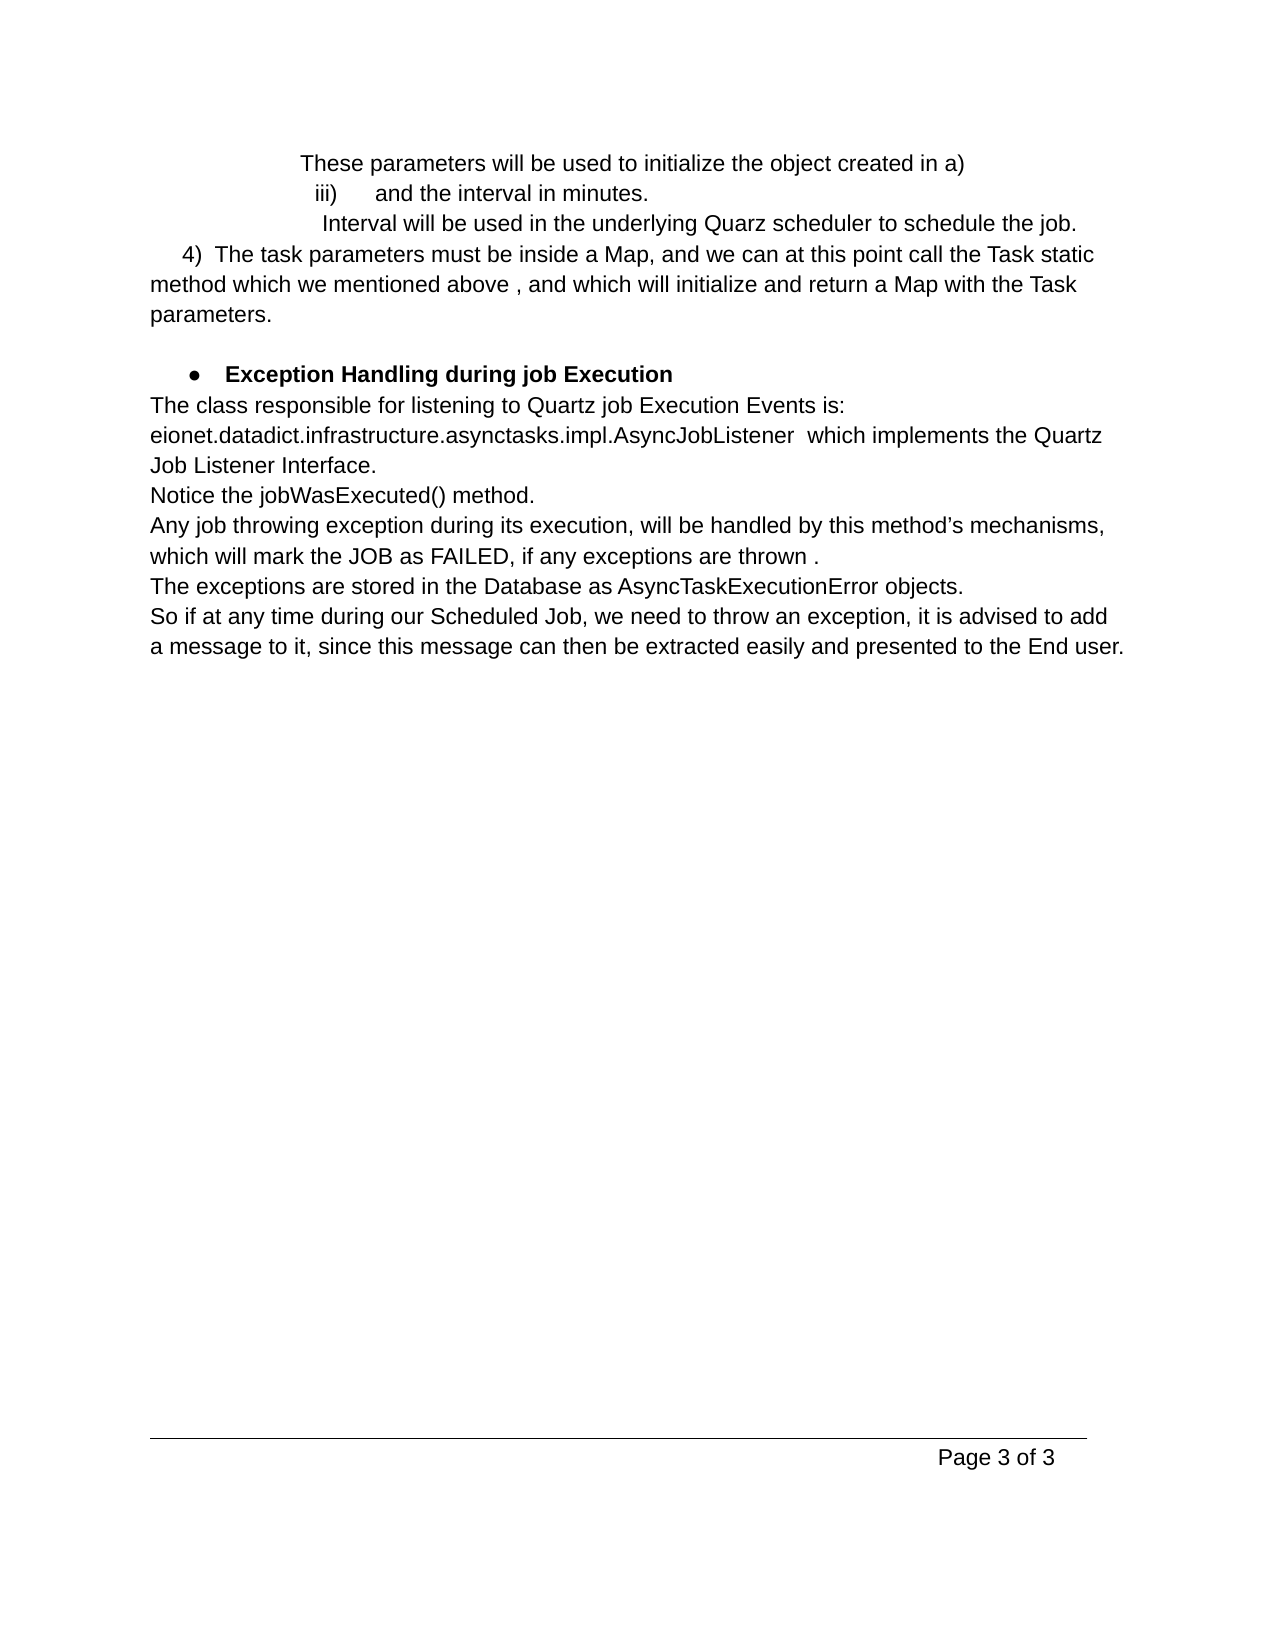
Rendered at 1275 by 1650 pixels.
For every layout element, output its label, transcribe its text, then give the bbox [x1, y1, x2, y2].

text 4) The task parameters must be inside a Map, and we can at this point call the Task static method which we mentioned above , and which will initialize and return a Map with the Task parameters. [150, 241, 1125, 327]
text Notice the jobWasExecuted() method. [150, 482, 1125, 509]
list and the interval in minutes. [337, 180, 1125, 207]
text So if at any time during our Scheduled Job, we need to throw an exception, it is advised to add a message to it, since this message can then be extracted easily and presented to the End user. [150, 603, 1125, 660]
text The class responsible for listening to Quartz job Execution Events is: eionet.datadict.infrastructure.asynctasks.impl.AsyncJobListener which implements the Quartz Job Listener Interface. [150, 392, 1125, 478]
text The exceptions are stored in the Database as AsyncTaskExecutionError objects. [150, 573, 1125, 599]
text Any job throwing exception during its execution, will be handled by this method’s mechanisms, which will mark the JOB as FAILED, if any exceptions are thrown . [150, 512, 1125, 569]
list Exception Handling during job Execution [187, 361, 1125, 388]
list These parameters will be used to initialize the object created in a) [300, 150, 1125, 176]
list Interval will be used in the underlying Quarz scheduler to schedule the job. [150, 210, 1125, 237]
